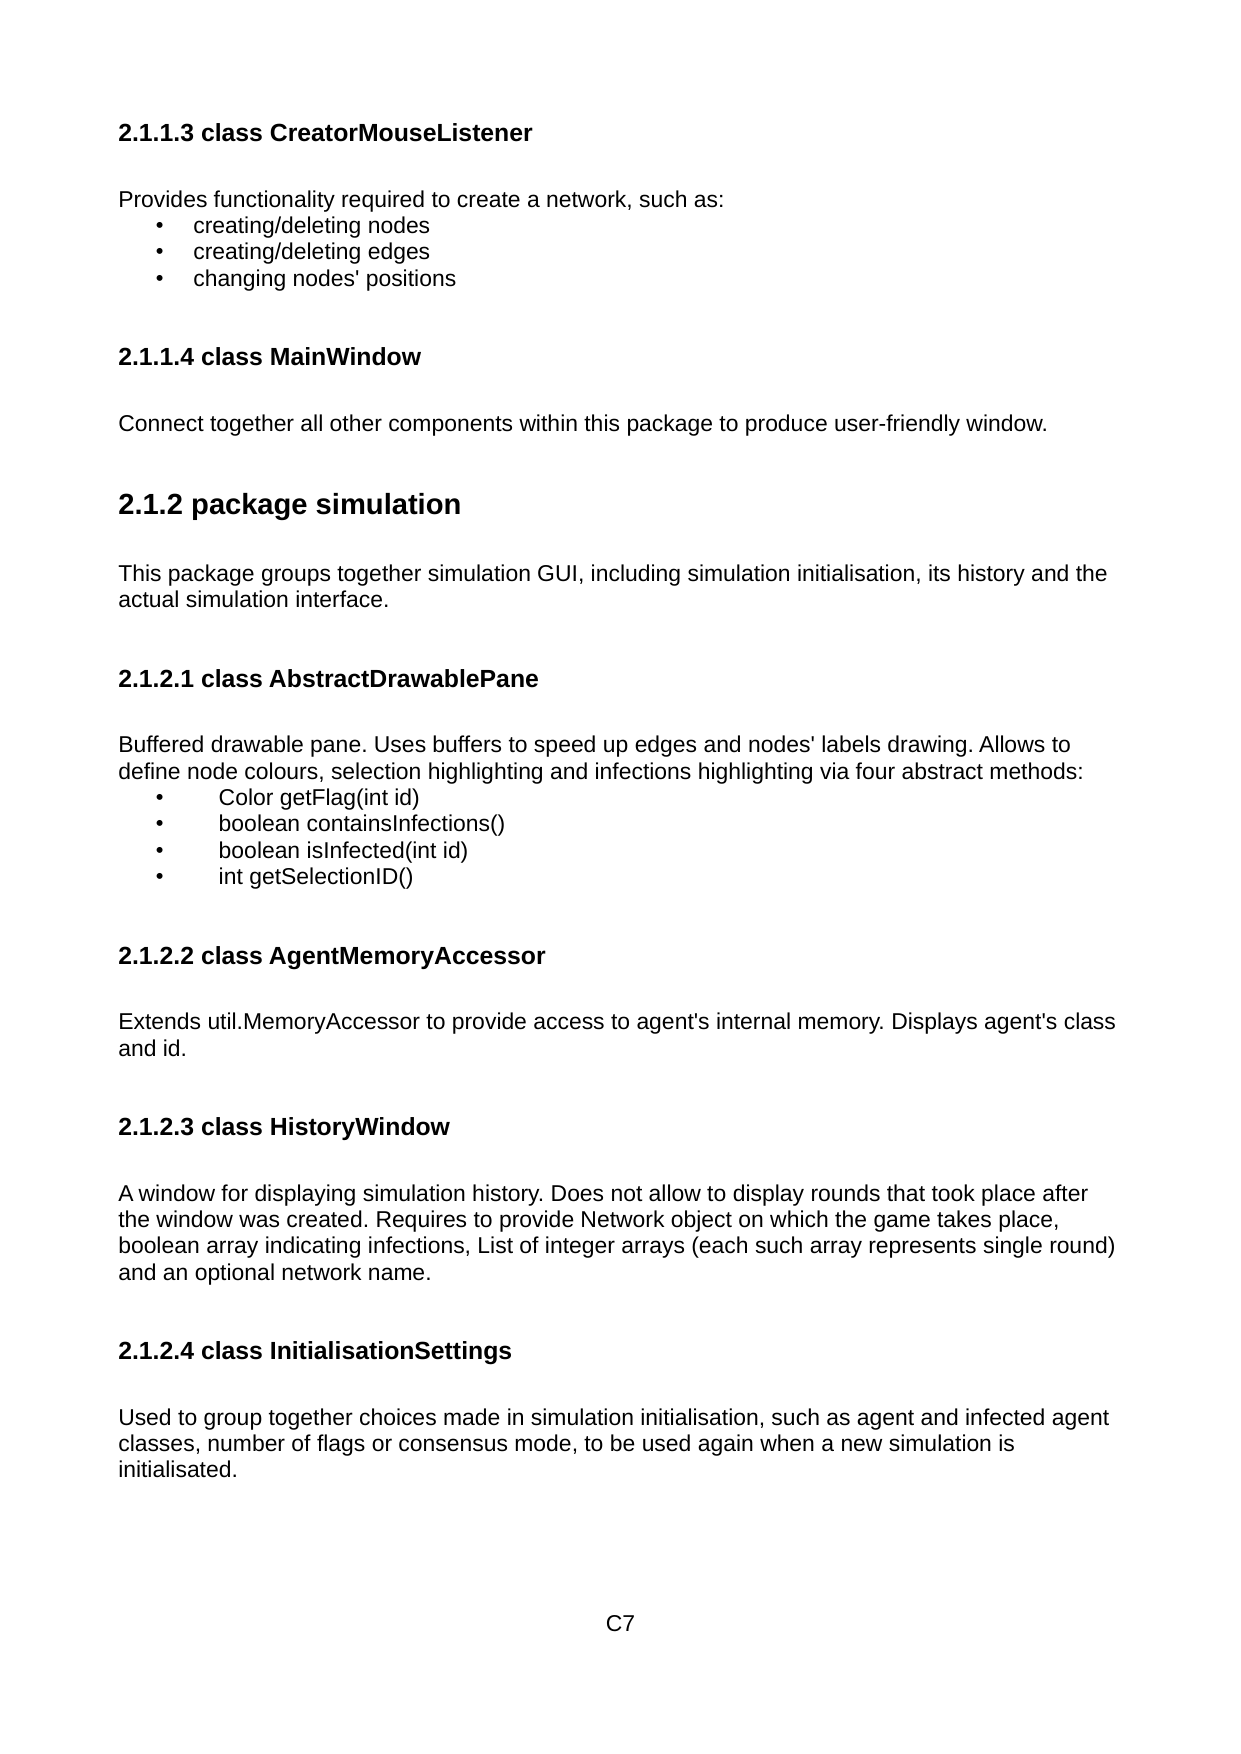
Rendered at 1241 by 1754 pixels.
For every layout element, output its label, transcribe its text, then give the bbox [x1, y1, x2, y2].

text A window for displaying simulation history. Does not allow to display rounds that took place after the window was created. Requires to provide Network object on which the game takes place, boolean array indicating infections, List of integer arrays (each such array represents single round) and an optional network name. [118, 1179, 1122, 1285]
text Connect together all other components within this package to produce user-friendly window. [118, 410, 1122, 436]
list creating/deleting nodes [156, 212, 1122, 238]
list boolean isInfected(int id) [156, 837, 1122, 863]
subtitle 2.1.2.3 class HistoryWindow [118, 1112, 1122, 1141]
text This package groups together simulation GUI, including simulation initialisation, its history and the actual simulation interface. [118, 560, 1122, 612]
subtitle 2.1.2 package simulation [118, 487, 1122, 521]
list creating/deleting edges [156, 238, 1122, 264]
list changing nodes' positions [156, 264, 1122, 291]
subtitle 2.1.1.3 class CreatorMouseListener [118, 118, 1122, 147]
subtitle 2.1.2.4 class InitialisationSettings [118, 1336, 1122, 1365]
list boolean containsInfections() [156, 810, 1122, 837]
text Provides functionality required to create a network, such as: [118, 186, 1122, 212]
list int getSelectionID() [156, 863, 1122, 889]
text Extends util.MemoryAccessor to provide access to agent's internal memory. Displays agent's class and id. [118, 1008, 1122, 1061]
subtitle 2.1.1.4 class MainWindow [118, 342, 1122, 371]
text Used to group together choices made in simulation initialisation, such as agent and infected agent classes, number of flags or consensus mode, to be used again when a new simulation is initialisated. [118, 1404, 1122, 1483]
subtitle 2.1.2.2 class AgentMemoryAccessor [118, 941, 1122, 969]
subtitle 2.1.2.1 class AbstractDrawablePane [118, 664, 1122, 692]
text Buffered drawable pane. Uses buffers to speed up edges and nodes' labels drawing. Allows to define node colours, selection highlighting and infections highlighting via four abstract methods: [118, 731, 1122, 784]
list Color getFlag(int id) [156, 784, 1122, 810]
